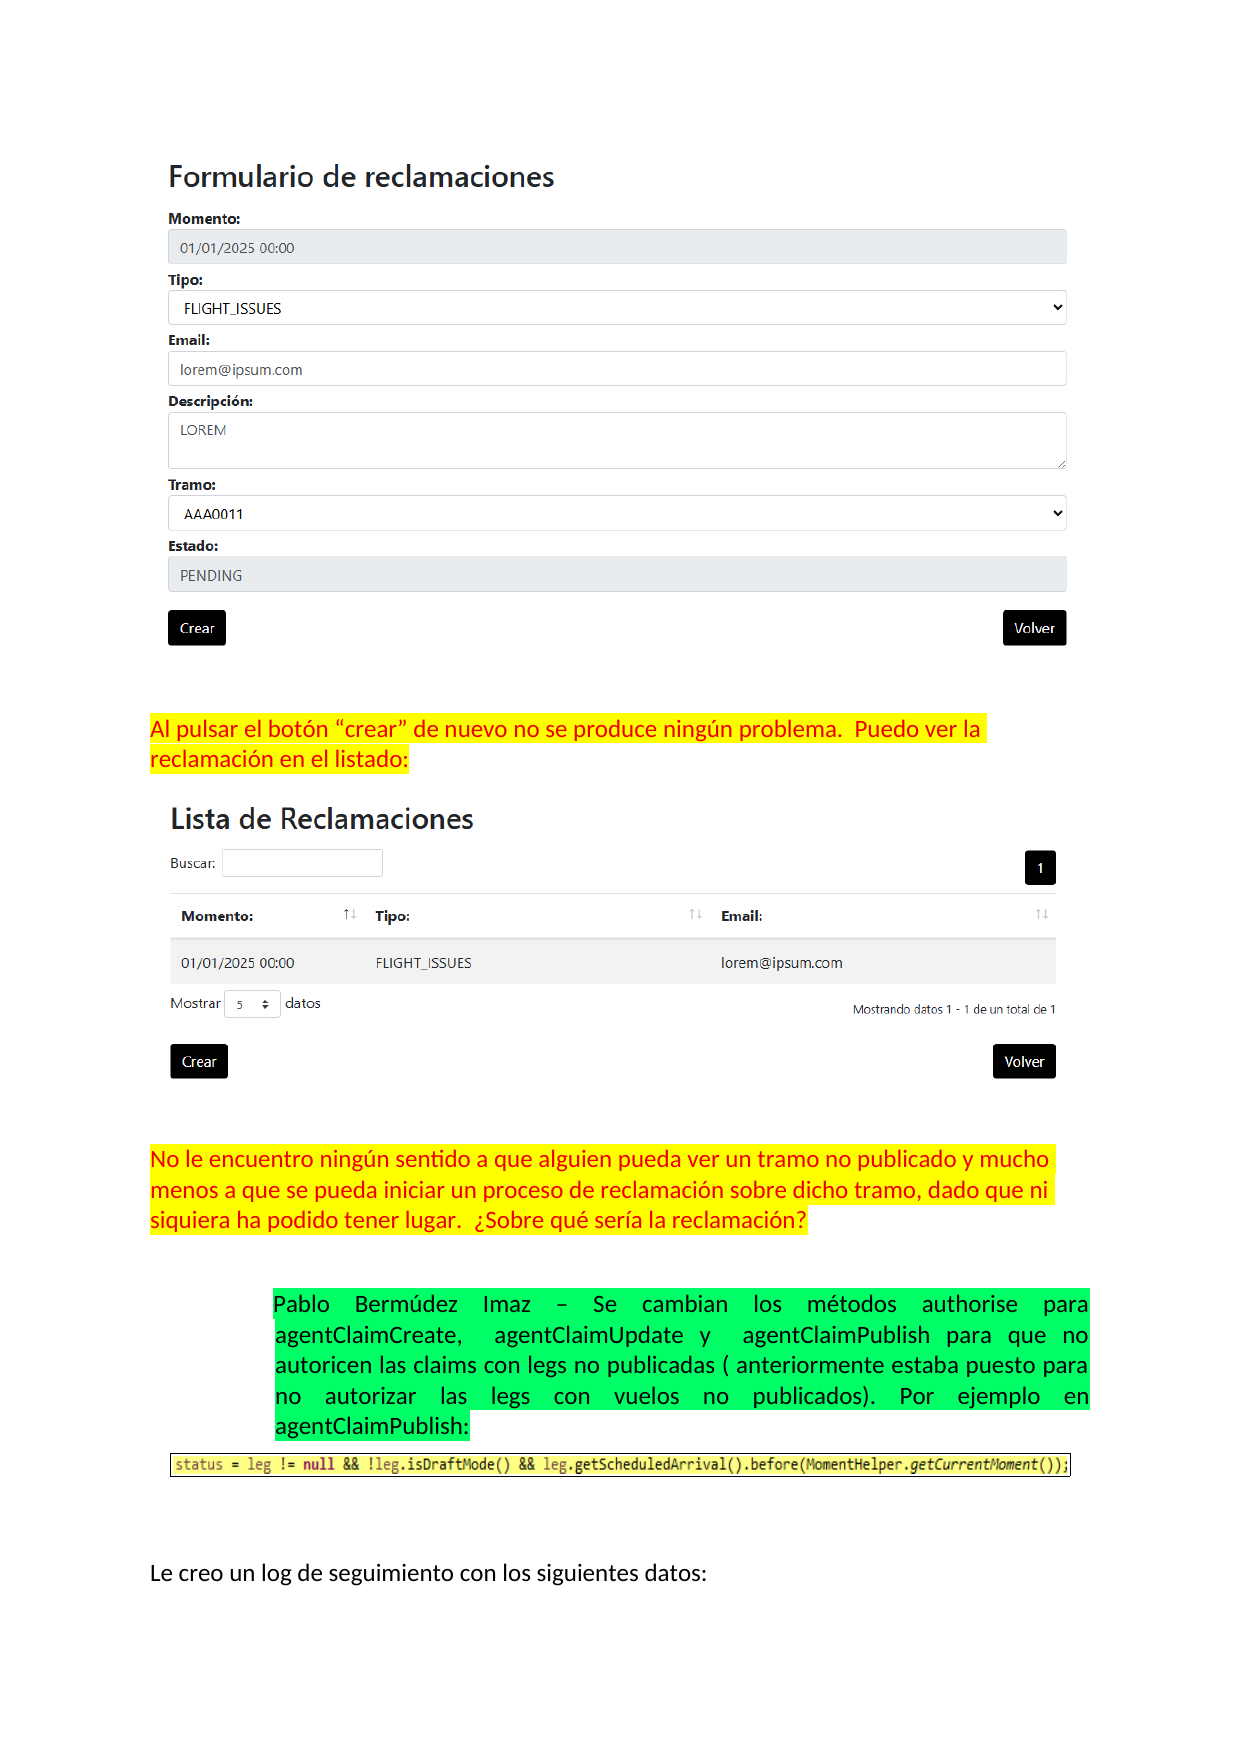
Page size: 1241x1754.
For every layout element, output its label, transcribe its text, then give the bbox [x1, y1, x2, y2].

picture [150, 150, 1091, 658]
text Pablo Bermúdez Imaz – Se cambian los métodos authorise para agentClaimCreate, agentClaimUpdate y agentClaimPublish para que no autoricen las claims con legs no publicadas ( anteriormente estaba puesto para no autorizar las legs con vuelos no publicados). Por ejemplo en agentClaimPublish: [208, 1288, 1090, 1441]
picture [150, 786, 1091, 1089]
text No le encuentro ningún sentido a que alguien pueda ver un tramo no publicado y mucho menos a que se pueda iniciar un proceso de reclamación sobre dicho tramo, dado que ni siquiera ha podido tener lugar. ¿Sobre qué sería la reclamación? [150, 1144, 1090, 1235]
text Al pulsar el botón “crear” de nuevo no se produce ningún problema. Puedo ver la reclamación en el listado: [150, 713, 1090, 774]
text Le creo un log de seguimiento con los siguientes datos: [150, 1557, 1090, 1588]
picture [173, 1456, 1068, 1474]
